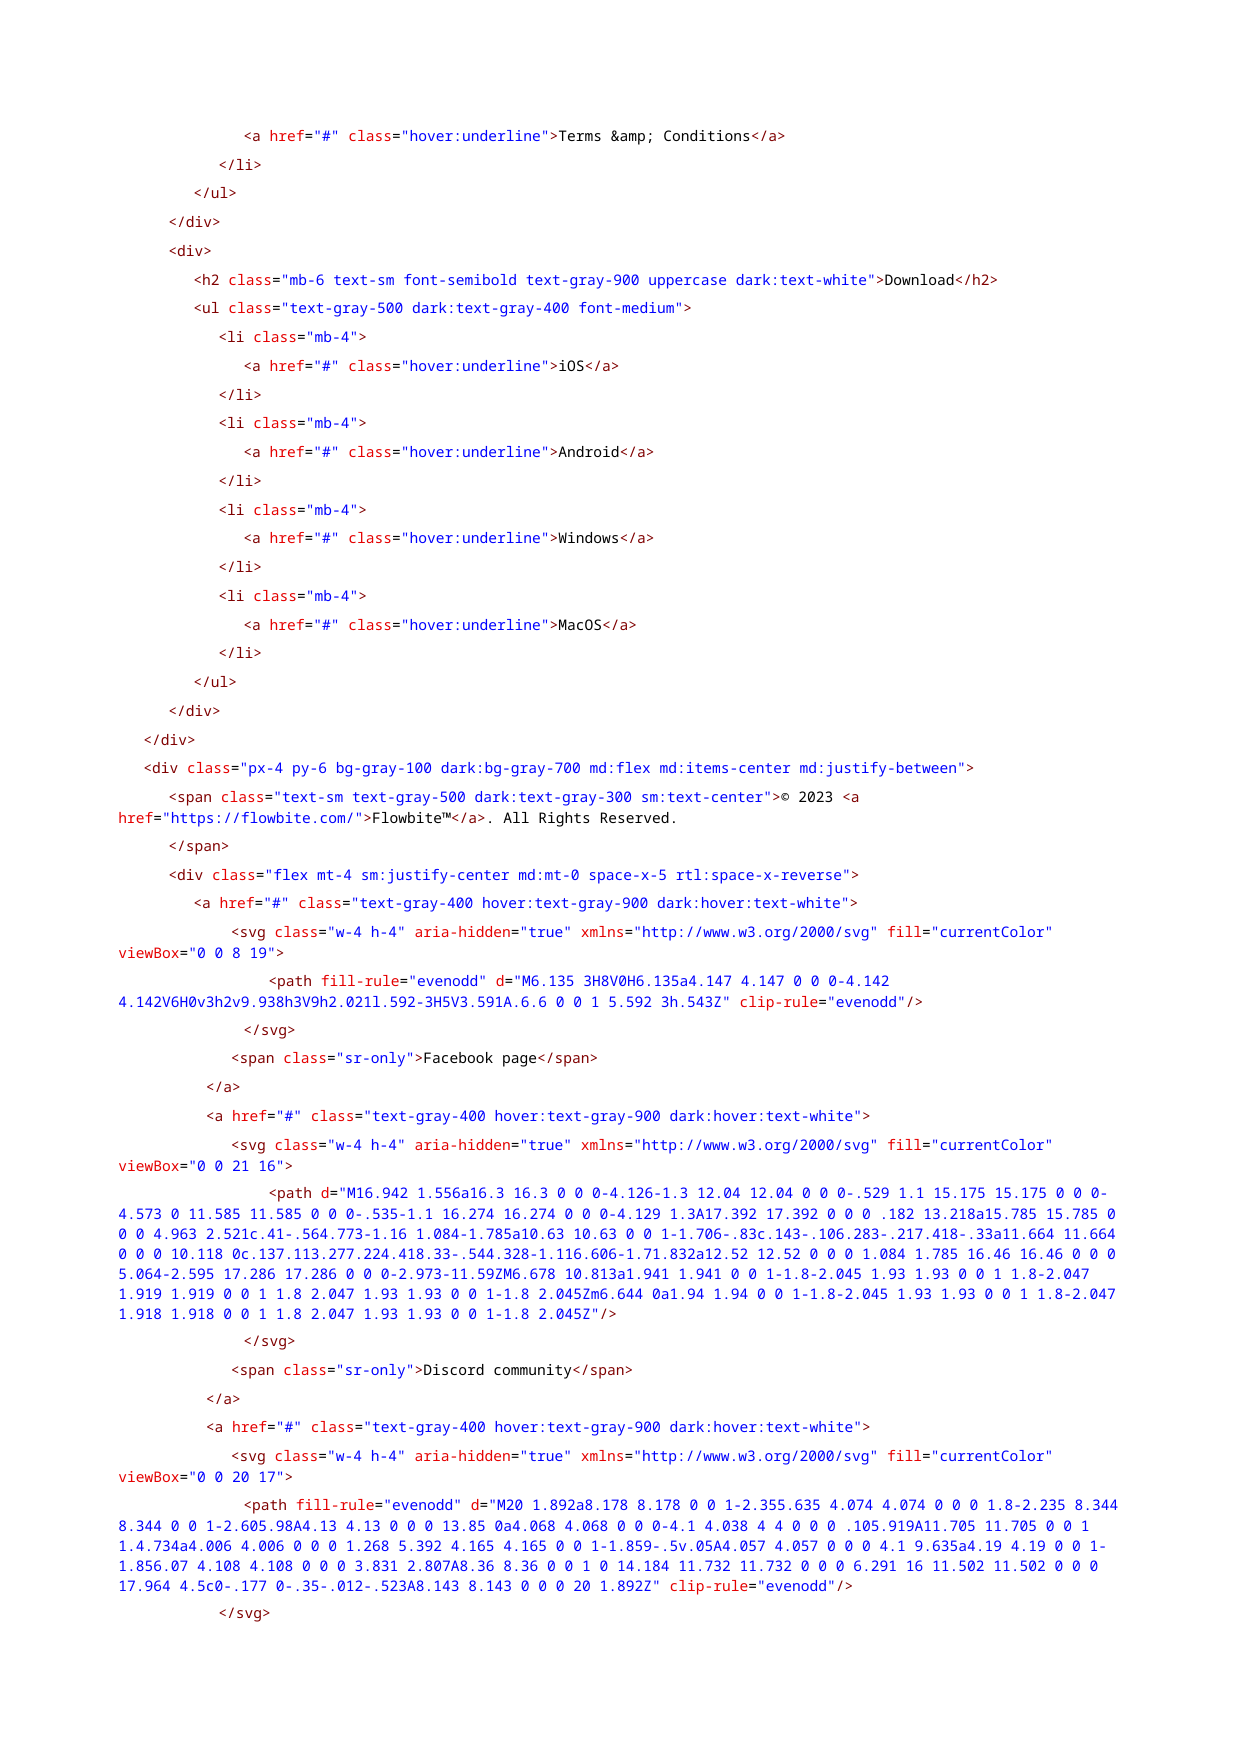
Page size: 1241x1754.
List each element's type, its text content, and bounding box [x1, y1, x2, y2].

text <a href="#" class="hover:underline">Android</a> [118, 434, 1122, 463]
text </li> [118, 377, 1122, 406]
text <li class="mb-4"> [118, 492, 1122, 521]
text <path fill-rule="evenodd" d="M20 1.892a8.178 8.178 0 0 1-2.355.635 4.074 4.074 0 0 0 1.8-2.235 8.344 8.344 0 0 1-2.605.98A4.13 4.13 0 0 0 13.85 0a4.068 4.068 0 0 0-4.1 4.038 4 4 0 0 0 .105.919A11.705 11.705 0 0 1 1.4.734a4.006 4.006 0 0 0 1.268 5.392 4.165 4.165 0 0 1-1.859-.5v.05A4.057 4.057 0 0 0 4.1 9.635a4.19 4.19 0 0 1-1.856.07 4.108 4.108 0 0 0 3.831 2.807A8.36 8.36 0 0 1 0 14.184 11.732 11.732 0 0 0 6.291 16 11.502 11.502 0 0 0 17.964 4.5c0-.177 0-.35-.012-.523A8.143 8.143 0 0 0 20 1.892Z" clip-rule="evenodd"/> [118, 1487, 1122, 1595]
text <a href="#" class="hover:underline">Windows</a> [118, 521, 1122, 549]
text <svg class="w-4 h-4" aria-hidden="true" xmlns="http://www.w3.org/2000/svg" fill="currentColor" viewBox="0 0 21 16"> [118, 1127, 1122, 1175]
text </li> [118, 463, 1122, 492]
text </div> [118, 204, 1122, 233]
text </ul> [118, 664, 1122, 693]
text <li class="mb-4"> [118, 406, 1122, 434]
text <li class="mb-4"> [118, 578, 1122, 607]
text <svg class="w-4 h-4" aria-hidden="true" xmlns="http://www.w3.org/2000/svg" fill="currentColor" viewBox="0 0 8 19"> [118, 914, 1122, 963]
text </a> [118, 1381, 1122, 1409]
text <div> [118, 233, 1122, 262]
text </svg> [118, 1323, 1122, 1352]
text <div class="flex mt-4 sm:justify-center md:mt-0 space-x-5 rtl:space-x-reverse"> [118, 857, 1122, 886]
text <path d="M16.942 1.556a16.3 16.3 0 0 0-4.126-1.3 12.04 12.04 0 0 0-.529 1.1 15.175 15.175 0 0 0-4.573 0 11.585 11.585 0 0 0-.535-1.1 16.274 16.274 0 0 0-4.129 1.3A17.392 17.392 0 0 0 .182 13.218a15.785 15.785 0 0 0 4.963 2.521c.41-.564.773-1.16 1.084-1.785a10.63 10.63 0 0 1-1.706-.83c.143-.106.283-.217.418-.33a11.664 11.664 0 0 0 10.118 0c.137.113.277.224.418.33-.544.328-1.116.606-1.71.832a12.52 12.52 0 0 0 1.084 1.785 16.46 16.46 0 0 0 5.064-2.595 17.286 17.286 0 0 0-2.973-11.59ZM6.678 10.813a1.941 1.941 0 0 1-1.8-2.045 1.93 1.93 0 0 1 1.8-2.047 1.919 1.919 0 0 1 1.8 2.047 1.93 1.93 0 0 1-1.8 2.045Zm6.644 0a1.94 1.94 0 0 1-1.8-2.045 1.93 1.93 0 0 1 1.8-2.047 1.918 1.918 0 0 1 1.8 2.047 1.93 1.93 0 0 1-1.8 2.045Z"/> [118, 1175, 1122, 1323]
text </div> [118, 722, 1122, 751]
text <div class="px-4 py-6 bg-gray-100 dark:bg-gray-700 md:flex md:items-center md:justify-between"> [118, 751, 1122, 779]
text </div> [118, 693, 1122, 722]
text <span class="text-sm text-gray-500 dark:text-gray-300 sm:text-center">© 2023 <a href="https://flowbite.com/">Flowbite™</a>. All Rights Reserved. [118, 779, 1122, 828]
text <a href="#" class="hover:underline">MacOS</a> [118, 607, 1122, 636]
text <h2 class="mb-6 text-sm font-semibold text-gray-900 uppercase dark:text-white">Download</h2> [118, 262, 1122, 291]
text <span class="sr-only">Discord community</span> [118, 1352, 1122, 1381]
text <ul class="text-gray-500 dark:text-gray-400 font-medium"> [118, 291, 1122, 319]
text </li> [118, 549, 1122, 578]
text <a href="#" class="text-gray-400 hover:text-gray-900 dark:hover:text-white"> [118, 1098, 1122, 1127]
text <a href="#" class="text-gray-400 hover:text-gray-900 dark:hover:text-white"> [118, 1409, 1122, 1438]
text <a href="#" class="hover:underline">Terms &amp; Conditions</a> [118, 118, 1122, 147]
text </li> [118, 147, 1122, 176]
text <a href="#" class="text-gray-400 hover:text-gray-900 dark:hover:text-white"> [118, 886, 1122, 914]
text </li> [118, 636, 1122, 664]
text </span> [118, 828, 1122, 857]
text </a> [118, 1069, 1122, 1098]
text <a href="#" class="hover:underline">iOS</a> [118, 348, 1122, 377]
text </svg> [118, 1595, 1122, 1624]
text </svg> [118, 1012, 1122, 1040]
text <path fill-rule="evenodd" d="M6.135 3H8V0H6.135a4.147 4.147 0 0 0-4.142 4.142V6H0v3h2v9.938h3V9h2.021l.592-3H5V3.591A.6.6 0 0 1 5.592 3h.543Z" clip-rule="evenodd"/> [118, 963, 1122, 1012]
text <span class="sr-only">Facebook page</span> [118, 1040, 1122, 1069]
text </ul> [118, 176, 1122, 204]
text <li class="mb-4"> [118, 319, 1122, 348]
text <svg class="w-4 h-4" aria-hidden="true" xmlns="http://www.w3.org/2000/svg" fill="currentColor" viewBox="0 0 20 17"> [118, 1438, 1122, 1487]
